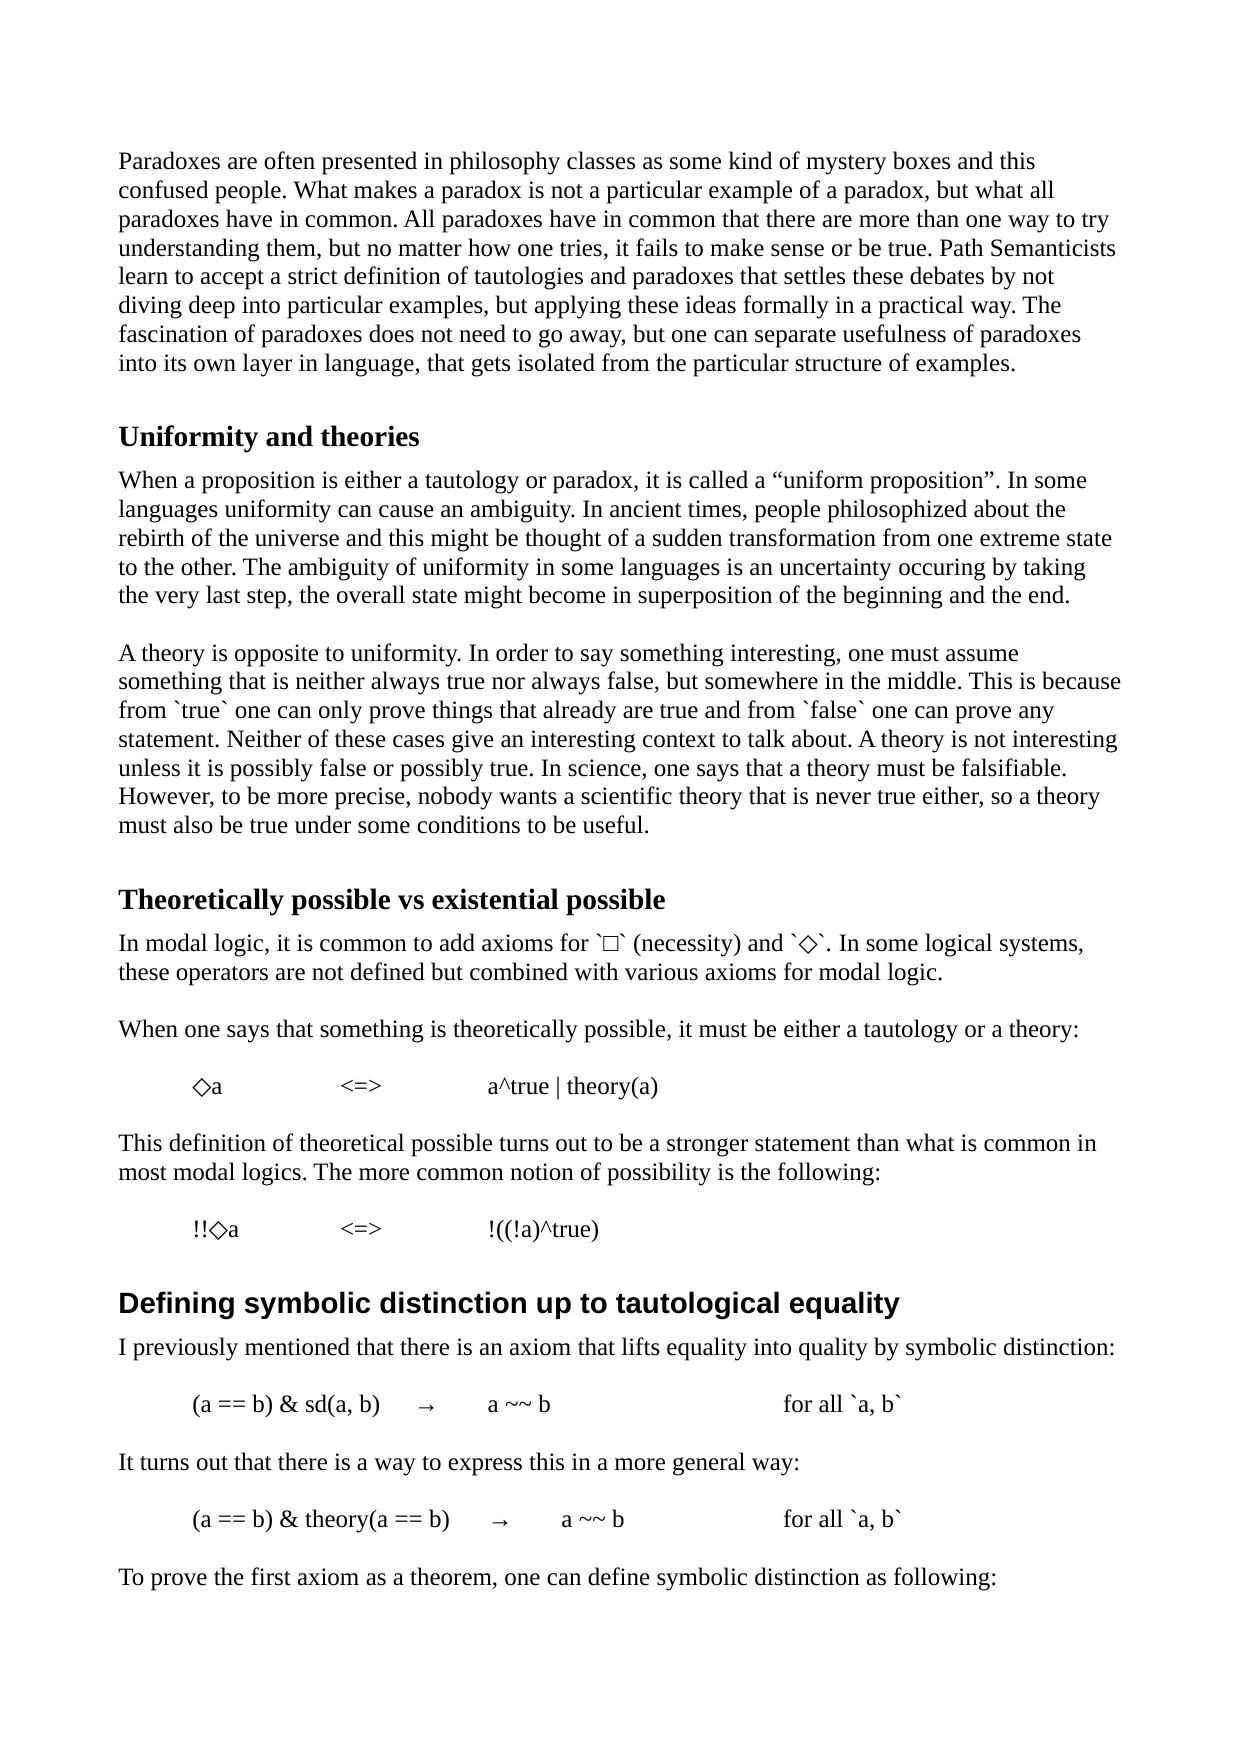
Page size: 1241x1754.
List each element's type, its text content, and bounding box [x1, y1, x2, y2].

text In modal logic, it is common to add axioms for `□` (necessity) and `◇`. In some logical systems, these operators are not defined but combined with various axioms for modal logic. [118, 928, 1122, 986]
text I previously mentioned that there is an axiom that lifts equality into quality by symbolic distinction: [118, 1332, 1122, 1361]
text (a == b) & sd(a, b) → a ~~ b for all `a, b` [118, 1389, 1122, 1418]
text To prove the first axiom as a theorem, one can define symbolic distinction as following: [118, 1562, 1122, 1591]
subtitle Defining symbolic distinction up to tautological equality [118, 1286, 1122, 1319]
text Paradoxes are often presented in philosophy classes as some kind of mystery boxes and this confused people. What makes a paradox is not a particular example of a paradox, but what all paradoxes have in common. All paradoxes have in common that there are more than one way to try understanding them, but no matter how one tries, it fails to make sense or be true. Path Semanticists learn to accept a strict definition of tautologies and paradoxes that settles these debates by not diving deep into particular examples, but applying these ideas formally in a practical way. The fascination of paradoxes does not need to go away, but one can separate usefulness of paradoxes into its own layer in language, that gets isolated from the particular structure of examples. [118, 146, 1122, 376]
text When one says that something is theoretically possible, it must be either a tautology or a theory: [118, 1014, 1122, 1043]
text ◇a <=> a^true | theory(a) [118, 1071, 1122, 1100]
text This definition of theoretical possible turns out to be a stronger statement than what is common in most modal logics. The more common notion of possibility is the following: [118, 1128, 1122, 1186]
subtitle Theoretically possible vs existential possible [118, 882, 1122, 916]
text (a == b) & theory(a == b) → a ~~ b for all `a, b` [118, 1504, 1122, 1533]
text It turns out that there is a way to express this in a more general way: [118, 1447, 1122, 1476]
subtitle Uniformity and theories [118, 419, 1122, 453]
text !!◇a <=> !((!a)^true) [118, 1214, 1122, 1243]
text When a proposition is either a tautology or paradox, it is called a “uniform proposition”. In some languages uniformity can cause an ambiguity. In ancient times, people philosophized about the rebirth of the universe and this might be thought of a sudden transformation from one extreme state to the other. The ambiguity of uniformity in some languages is an uncertainty occuring by taking the very last step, the overall state might become in superposition of the beginning and the end. [118, 466, 1122, 609]
text A theory is opposite to uniformity. In order to say something interesting, one must assume something that is neither always true nor always false, but somewhere in the middle. This is because from `true` one can only prove things that already are true and from `false` one can prove any statement. Neither of these cases give an interesting context to talk about. A theory is not interesting unless it is possibly false or possibly true. In science, one says that a theory must be falsifiable. However, to be more precise, nobody wants a scientific theory that is never true either, so a theory must also be true under some conditions to be useful. [118, 638, 1122, 839]
